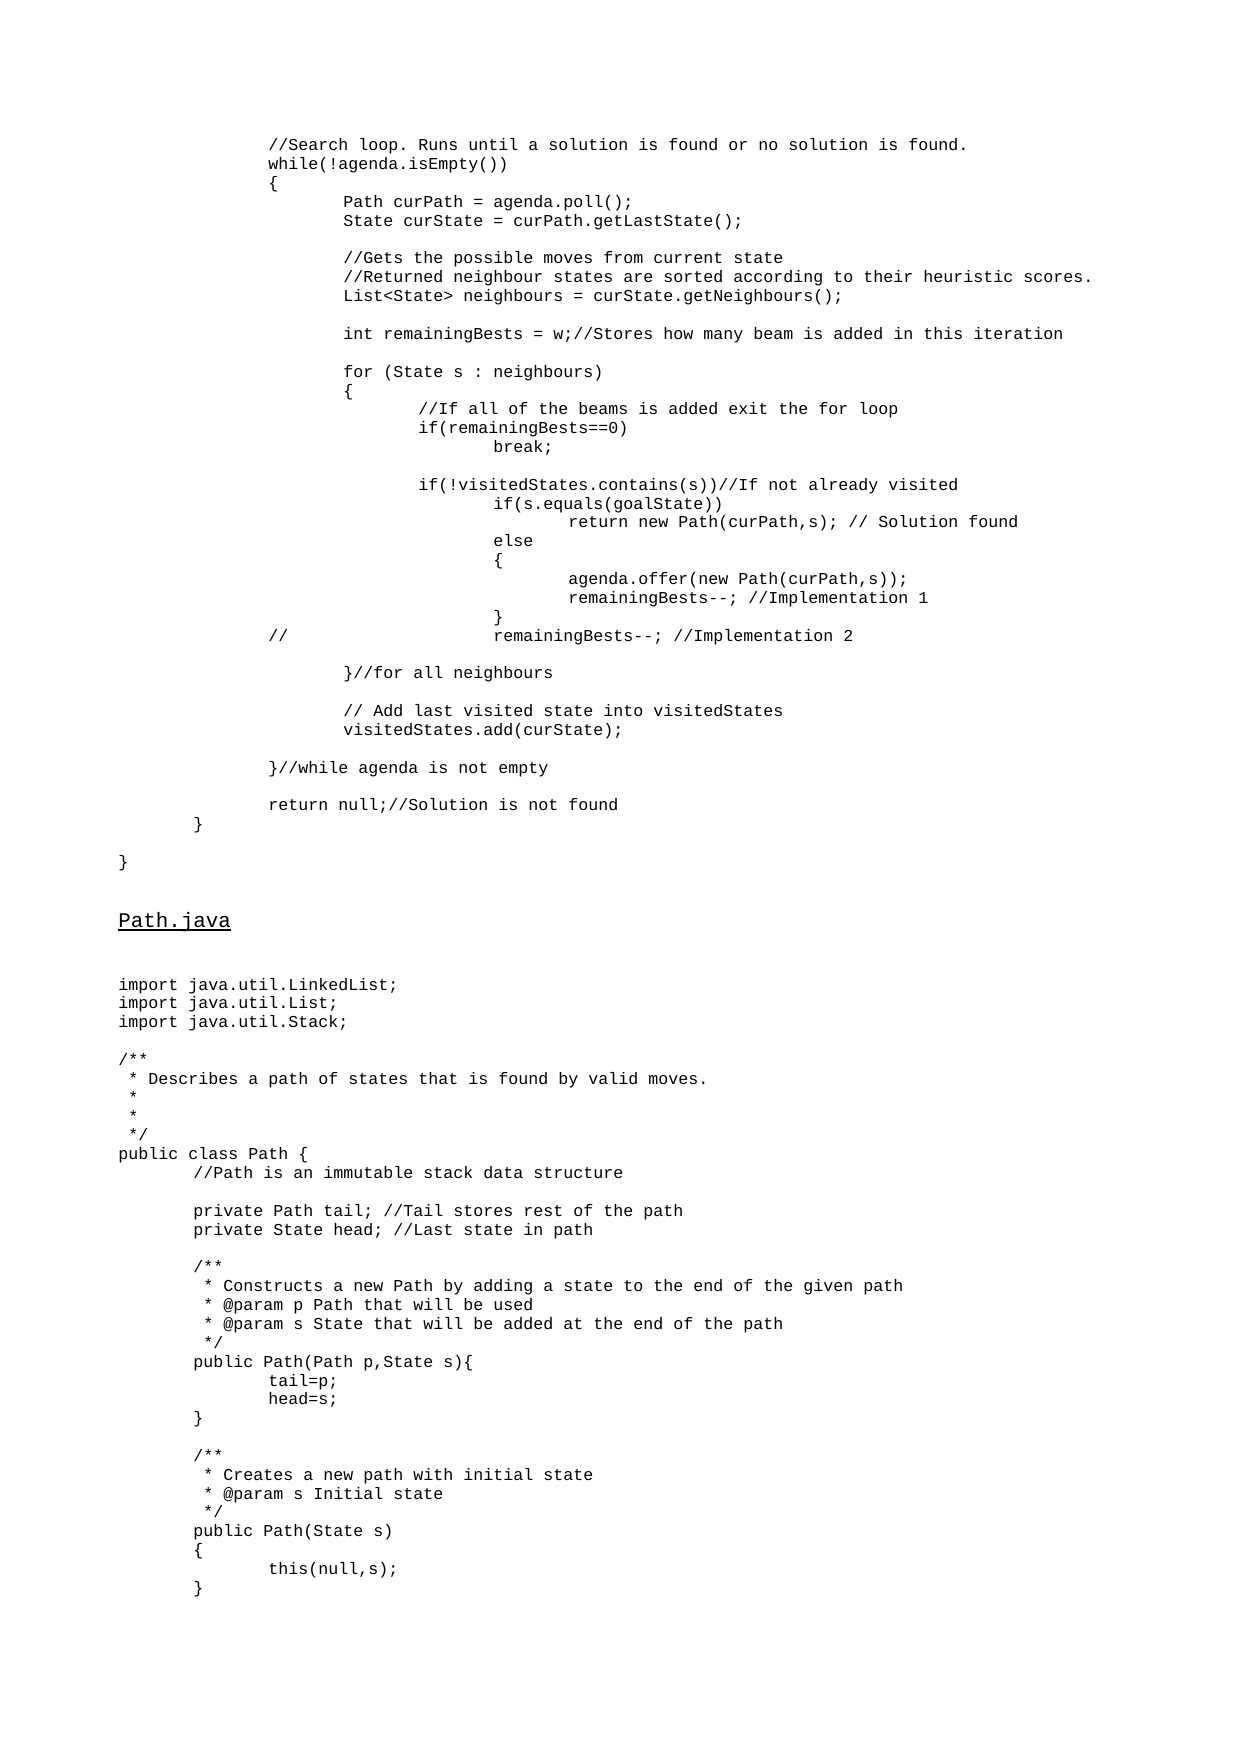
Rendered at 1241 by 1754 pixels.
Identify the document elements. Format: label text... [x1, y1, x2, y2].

text /** [118, 1447, 1122, 1466]
text Path.java [118, 910, 1122, 934]
text * @param p Path that will be used [118, 1297, 1122, 1316]
text } [118, 853, 1122, 872]
text //Gets the possible moves from current state [118, 250, 1122, 269]
text }//for all neighbours [118, 665, 1122, 684]
text head=s; [118, 1391, 1122, 1410]
text */ [118, 1504, 1122, 1523]
text //Returned neighbour states are sorted according to their heuristic scores. [118, 269, 1122, 288]
text */ [118, 1127, 1122, 1146]
text public class Path { [118, 1146, 1122, 1165]
text List<State> neighbours = curState.getNeighbours(); [118, 288, 1122, 307]
text Path curPath = agenda.poll(); [118, 193, 1122, 212]
text // remainingBests--; //Implementation 2 [118, 627, 1122, 646]
text //Path is an immutable stack data structure [118, 1165, 1122, 1183]
text remainingBests--; //Implementation 1 [118, 589, 1122, 608]
text * Describes a path of states that is found by valid moves. [118, 1070, 1122, 1089]
text if(!visitedStates.contains(s))//If not already visited [118, 476, 1122, 495]
text if(s.equals(goalState)) [118, 495, 1122, 514]
text private Path tail; //Tail stores rest of the path [118, 1202, 1122, 1221]
text for (State s : neighbours) [118, 363, 1122, 382]
text return null;//Solution is not found [118, 797, 1122, 816]
text import java.util.Stack; [118, 1014, 1122, 1033]
text while(!agenda.isEmpty()) [118, 156, 1122, 175]
text } [118, 1579, 1122, 1598]
text this(null,s); [118, 1561, 1122, 1579]
text //Search loop. Runs until a solution is found or no solution is found. [118, 137, 1122, 156]
text // Add last visited state into visitedStates [118, 703, 1122, 721]
text private State head; //Last state in path [118, 1221, 1122, 1240]
text }//while agenda is not empty [118, 759, 1122, 778]
text * [118, 1089, 1122, 1108]
text return new Path(curPath,s); // Solution found [118, 514, 1122, 533]
text } [118, 1410, 1122, 1429]
text tail=p; [118, 1372, 1122, 1391]
text * Constructs a new Path by adding a state to the end of the given path [118, 1278, 1122, 1297]
text if(remainingBests==0) [118, 420, 1122, 439]
text break; [118, 439, 1122, 457]
text agenda.offer(new Path(curPath,s)); [118, 571, 1122, 589]
text int remainingBests = w;//Stores how many beam is added in this iteration [118, 326, 1122, 344]
text State curState = curPath.getLastState(); [118, 212, 1122, 231]
text */ [118, 1334, 1122, 1353]
text public Path(Path p,State s){ [118, 1353, 1122, 1372]
text { [118, 382, 1122, 401]
text } [118, 608, 1122, 627]
text visitedStates.add(curState); [118, 721, 1122, 740]
text //If all of the beams is added exit the for loop [118, 401, 1122, 420]
text public Path(State s) [118, 1523, 1122, 1542]
text * [118, 1108, 1122, 1127]
text * @param s Initial state [118, 1485, 1122, 1504]
text { [118, 552, 1122, 571]
text { [118, 1542, 1122, 1561]
text import java.util.List; [118, 995, 1122, 1014]
text * Creates a new path with initial state [118, 1466, 1122, 1485]
text * @param s State that will be added at the end of the path [118, 1316, 1122, 1334]
text /** [118, 1052, 1122, 1070]
text else [118, 533, 1122, 552]
text { [118, 175, 1122, 193]
text import java.util.LinkedList; [118, 976, 1122, 995]
text } [118, 816, 1122, 834]
text /** [118, 1259, 1122, 1278]
